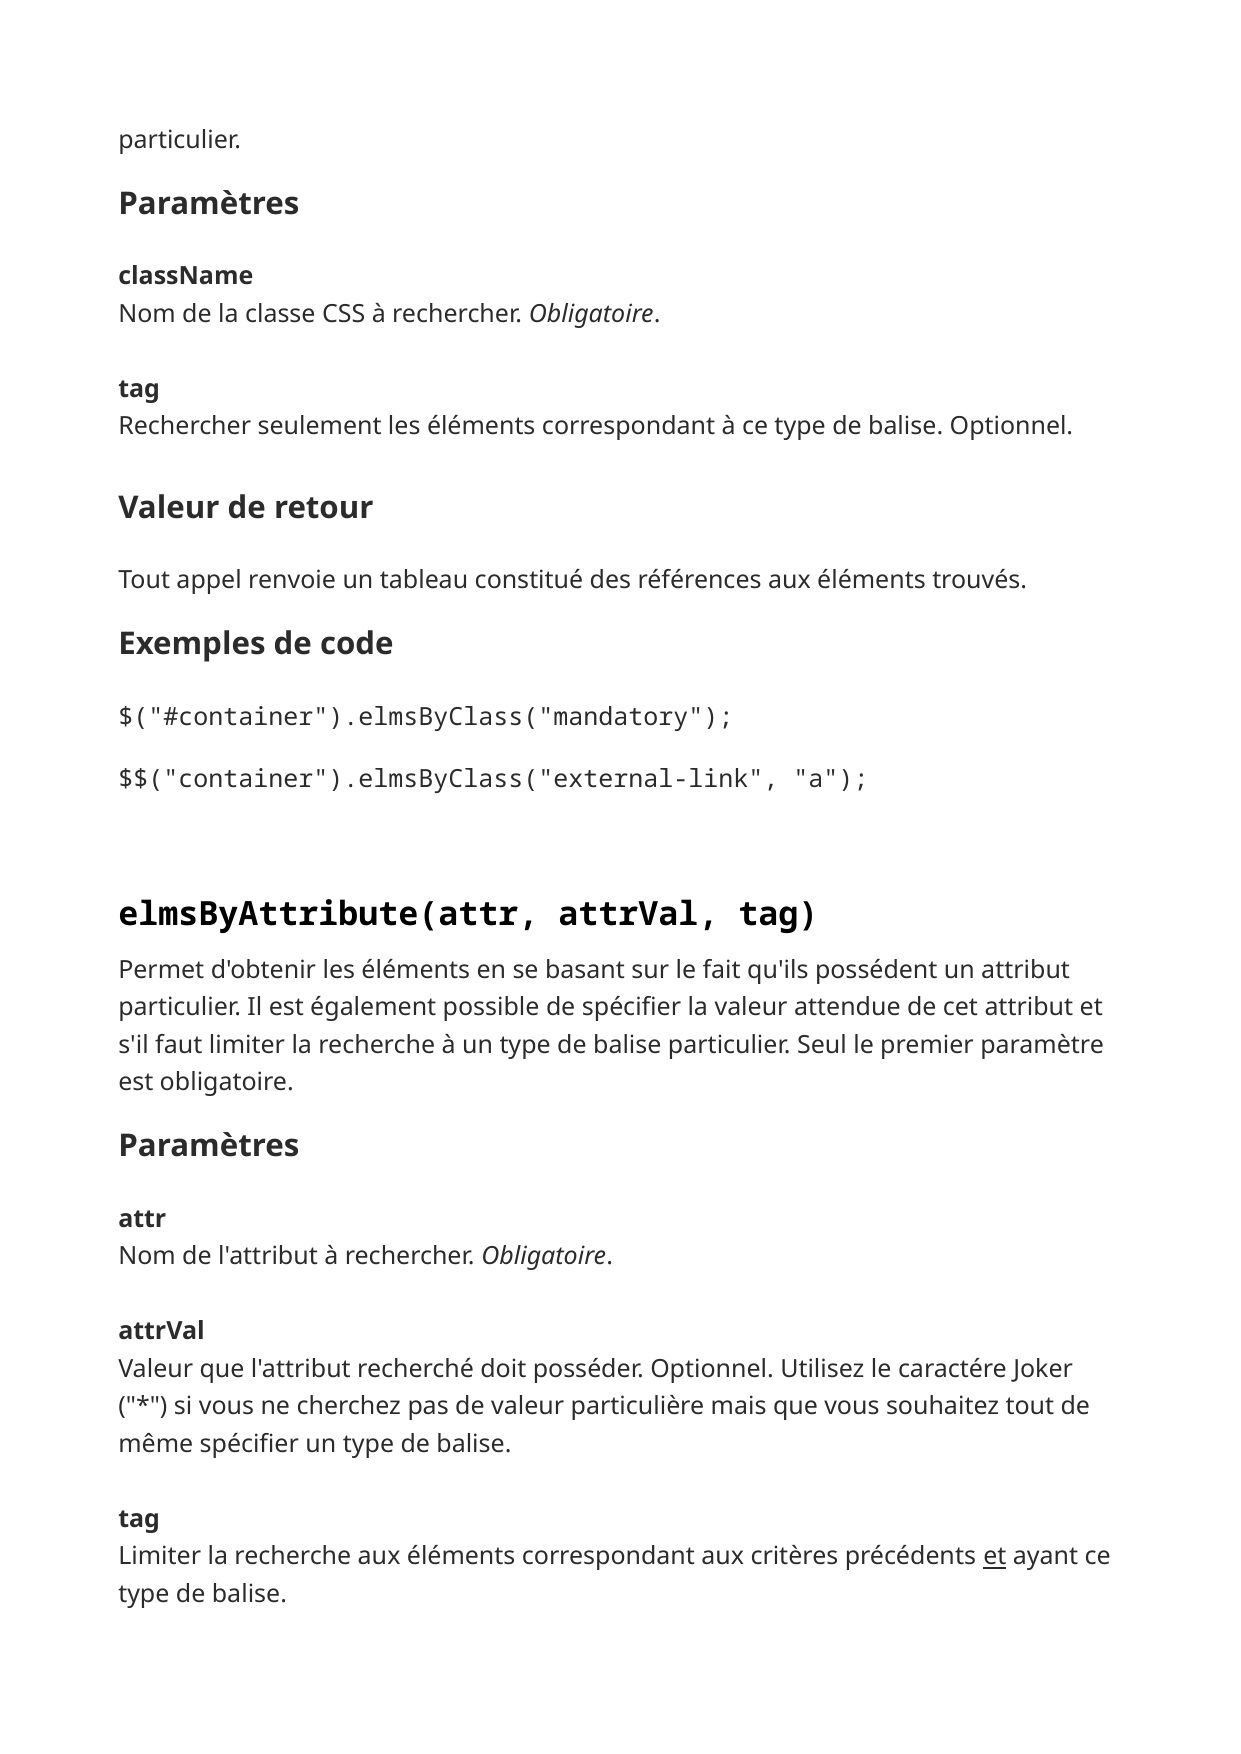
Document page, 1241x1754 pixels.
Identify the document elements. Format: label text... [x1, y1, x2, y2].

text Rechercher seulement les éléments correspondant à ce type de balise. Optionnel. [118, 404, 1122, 442]
text particulier. [118, 118, 1122, 156]
text className [118, 254, 1122, 292]
text Exemples de code [118, 621, 1122, 663]
text Permet d'obtenir les éléments en se basant sur le fait qu'ils possédent un attribut particulier. Il est également possible de spécifier la valeur attendue de cet attribut et s'il faut limiter la recherche à un type de balise particulier. Seul le premier paramètre est obligatoire. [118, 948, 1122, 1098]
text Limiter la recherche aux éléments correspondant aux critères précédents et ayant ce type de balise. [118, 1534, 1122, 1609]
text Nom de l'attribut à rechercher. Obligatoire. [118, 1234, 1122, 1272]
text tag [118, 1459, 1122, 1534]
text Valeur que l'attribut recherché doit posséder. Optionnel. Utilisez le caractére Joker ("*") si vous ne cherchez pas de valeur particulière mais que vous souhaitez tout de même spécifier un type de balise. [118, 1347, 1122, 1459]
text tag [118, 329, 1122, 404]
text attr [118, 1197, 1122, 1234]
text Paramètres [118, 1123, 1122, 1166]
text $("#container").elmsByClass("mandatory"); [118, 695, 1122, 732]
subtitle elmsByAttribute(attr, attrVal, tag) [118, 845, 1122, 936]
text attrVal [118, 1272, 1122, 1347]
text Nom de la classe CSS à rechercher. Obligatoire. [118, 292, 1122, 329]
text Valeur de retour [118, 442, 1122, 527]
text Tout appel renvoie un tableau constitué des références aux éléments trouvés. [118, 558, 1122, 596]
text $$("container").elmsByClass("external-link", "a"); [118, 757, 1122, 795]
text Paramètres [118, 181, 1122, 223]
